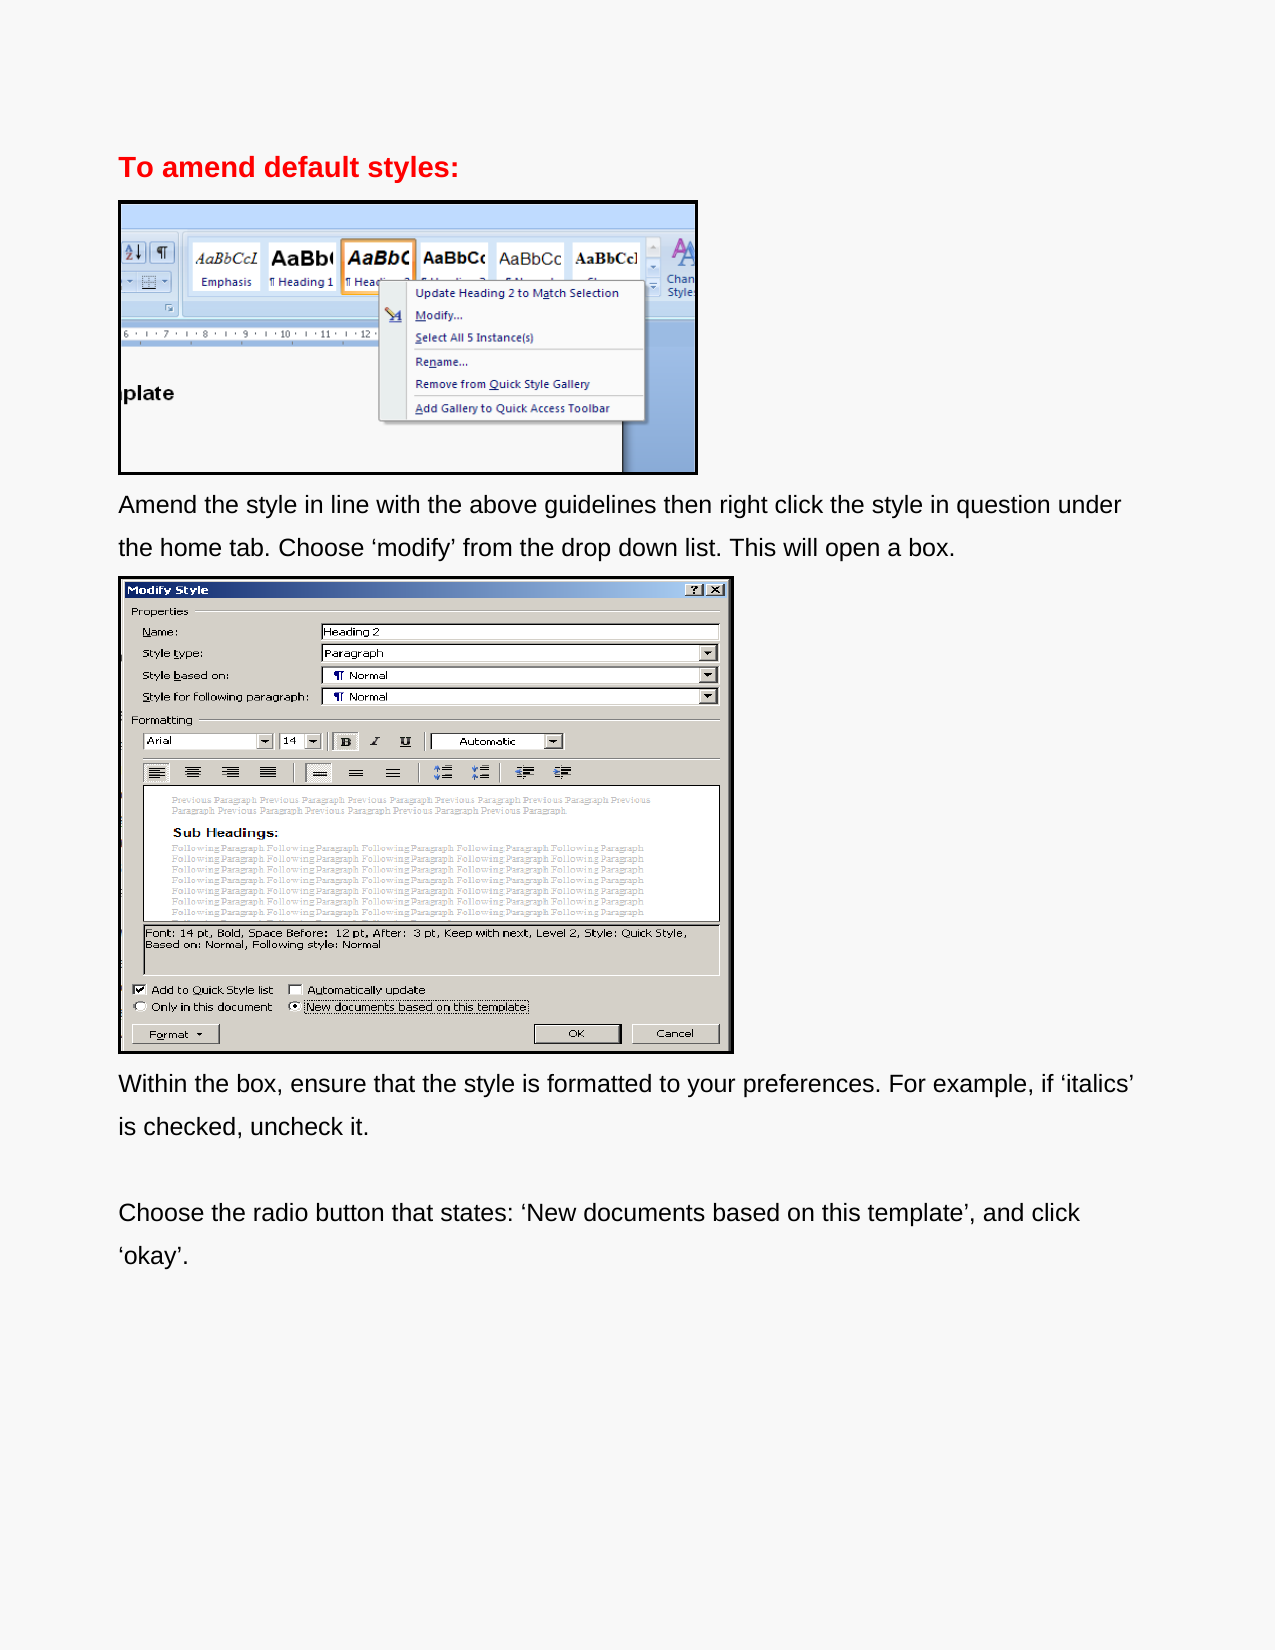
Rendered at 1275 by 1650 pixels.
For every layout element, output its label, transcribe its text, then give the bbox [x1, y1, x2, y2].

subtitle To amend default styles: [118, 150, 1137, 183]
text Choose the radio button that states: ‘New documents based on this template’, and click ‘okay’. [118, 1198, 1137, 1270]
text Within the box, ensure that the style is formatted to your preferences. For example, if ‘italics’ is checked, uncheck it. [118, 1069, 1137, 1141]
picture [121, 204, 695, 472]
text Amend the style in line with the above guidelines then right click the style in question under the home tab. Choose ‘modify’ from the drop down list. This will open a box. [118, 490, 1137, 562]
picture [121, 579, 731, 1051]
